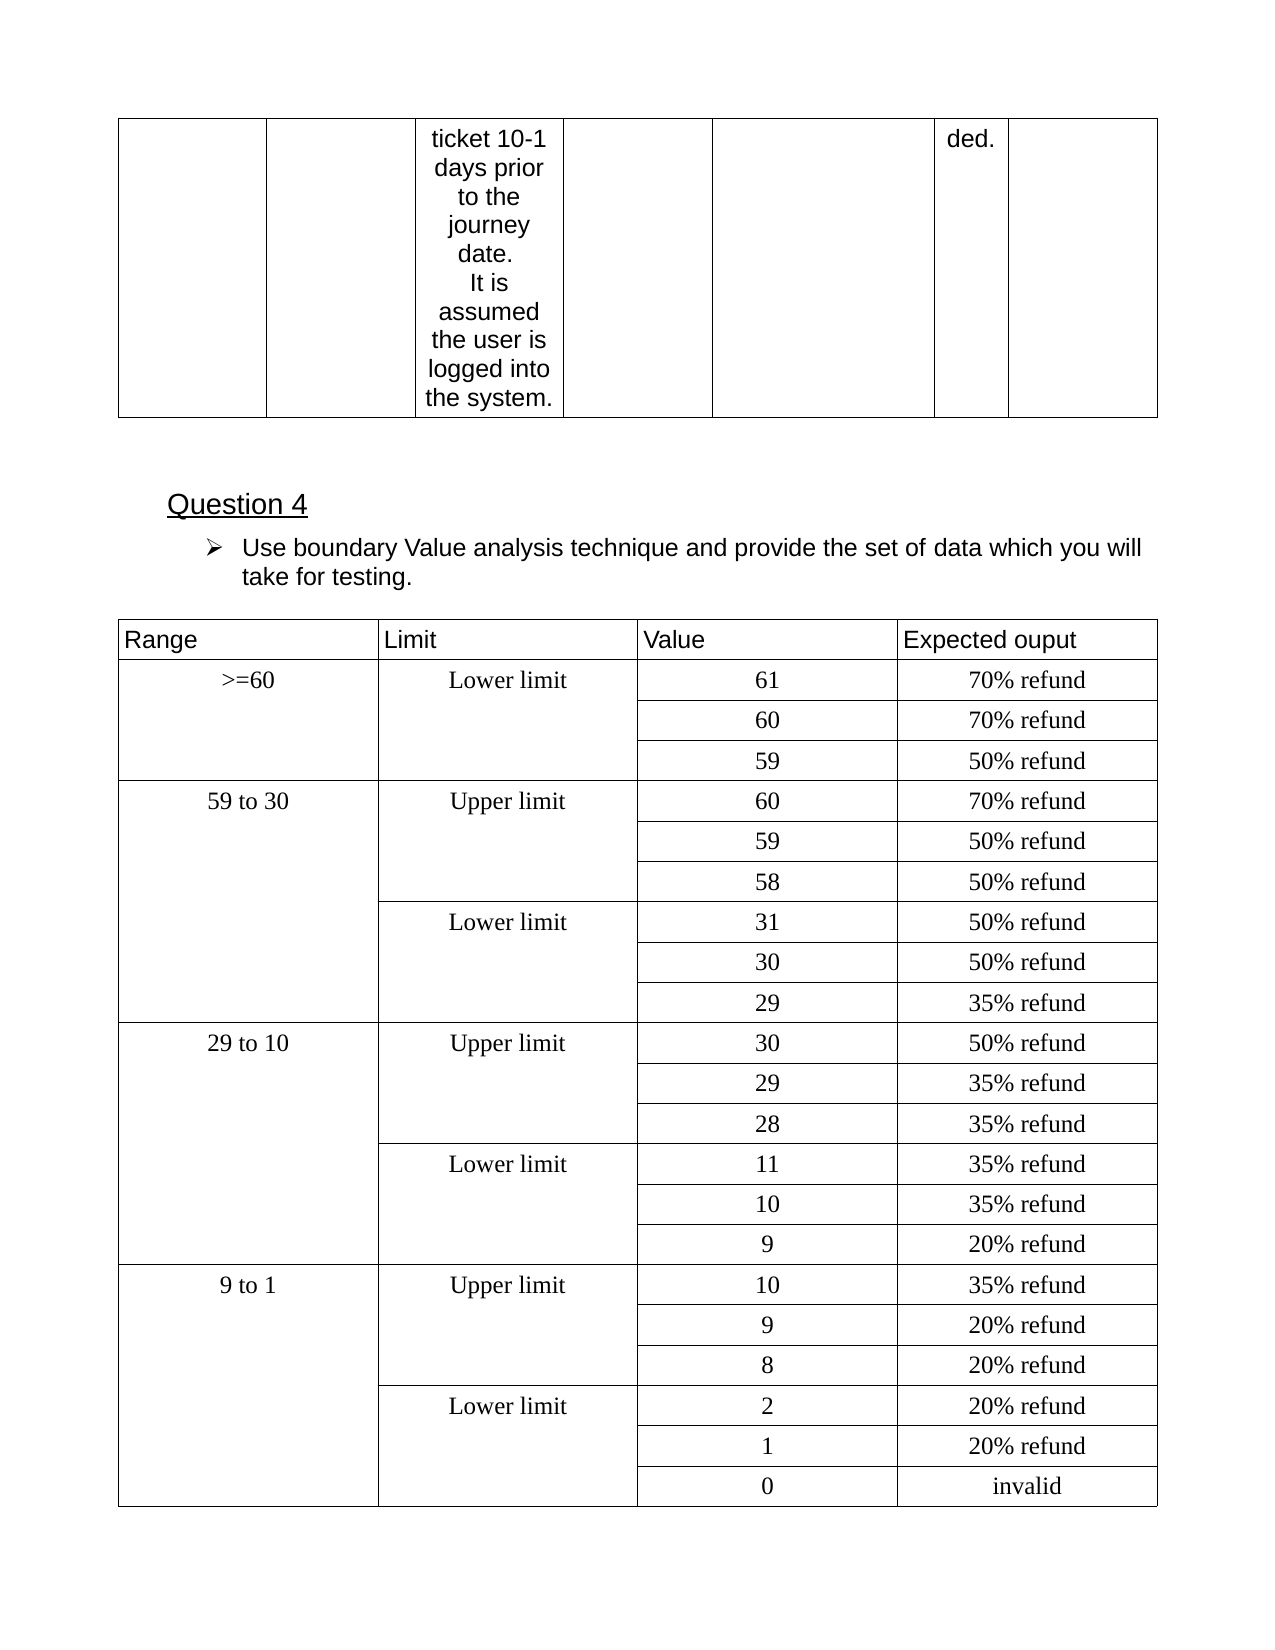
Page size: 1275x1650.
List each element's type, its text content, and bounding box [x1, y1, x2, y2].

table_cell 50% refund [898, 822, 1157, 861]
table_cell 2 [638, 1386, 897, 1425]
table_cell 60 [638, 781, 897, 821]
table_cell 0 [638, 1467, 897, 1506]
list Use boundary Value analysis technique and provide the set of data which you will take for testing. [204, 533, 1157, 590]
table_cell 50% refund [898, 741, 1157, 780]
table_cell 35% refund [898, 1185, 1157, 1224]
table_cell ticket 10-1 days prior to the journey date. It is assumed the user is logged into the system. [416, 119, 563, 417]
table_cell 29 to 10 [119, 1023, 378, 1264]
table_cell 10 [638, 1265, 897, 1304]
table_cell 60 [638, 701, 897, 740]
text Question 4 [118, 487, 1157, 521]
table_cell >=60 [119, 660, 378, 780]
table_cell Upper limit [379, 781, 637, 901]
table_cell Lower limit [379, 660, 637, 780]
table_cell 70% refund [898, 701, 1157, 740]
table_cell 35% refund [898, 1064, 1157, 1103]
table_cell 9 [638, 1225, 897, 1264]
table_cell 50% refund [898, 862, 1157, 901]
table_cell 70% refund [898, 781, 1157, 821]
table_cell [713, 119, 934, 417]
table_header Value [638, 620, 897, 659]
table_cell 58 [638, 862, 897, 901]
table_cell Lower limit [379, 1144, 637, 1264]
table_cell 59 to 30 [119, 781, 378, 1022]
table_cell 35% refund [898, 1104, 1157, 1143]
table_cell 50% refund [898, 943, 1157, 982]
table_cell 30 [638, 1023, 897, 1062]
table_header Limit [379, 620, 637, 659]
table_cell 35% refund [898, 1265, 1157, 1304]
table_cell 10 [638, 1185, 897, 1224]
table_cell 59 [638, 741, 897, 780]
table_cell 20% refund [898, 1305, 1157, 1345]
table_cell 1 [638, 1426, 897, 1466]
table_cell 9 [638, 1305, 897, 1345]
table_cell 59 [638, 822, 897, 861]
table_header Expected ouput [898, 620, 1157, 659]
table_cell Lower limit [379, 1386, 637, 1506]
table_cell 29 [638, 983, 897, 1022]
table_cell 30 [638, 943, 897, 982]
table_cell 20% refund [898, 1225, 1157, 1264]
table_header Range [119, 620, 378, 659]
table_cell 70% refund [898, 660, 1157, 700]
table_cell [119, 119, 266, 417]
table_cell 35% refund [898, 1144, 1157, 1183]
table_cell 20% refund [898, 1426, 1157, 1466]
table_cell Lower limit [379, 902, 637, 1022]
table_cell 50% refund [898, 1023, 1157, 1062]
table_cell Upper limit [379, 1023, 637, 1143]
table_cell ded. [935, 119, 1008, 417]
table_cell [1009, 119, 1157, 417]
table_cell 20% refund [898, 1346, 1157, 1385]
table_cell Upper limit [379, 1265, 637, 1385]
table_cell 50% refund [898, 902, 1157, 942]
table_cell [564, 119, 712, 417]
table_cell 11 [638, 1144, 897, 1183]
table_cell 29 [638, 1064, 897, 1103]
table_cell 61 [638, 660, 897, 700]
table_cell invalid [898, 1467, 1157, 1506]
table_cell 35% refund [898, 983, 1157, 1022]
table_cell 8 [638, 1346, 897, 1385]
table_cell 9 to 1 [119, 1265, 378, 1506]
table_cell 31 [638, 902, 897, 942]
table_cell 28 [638, 1104, 897, 1143]
table_cell 20% refund [898, 1386, 1157, 1425]
table_cell [267, 119, 415, 417]
